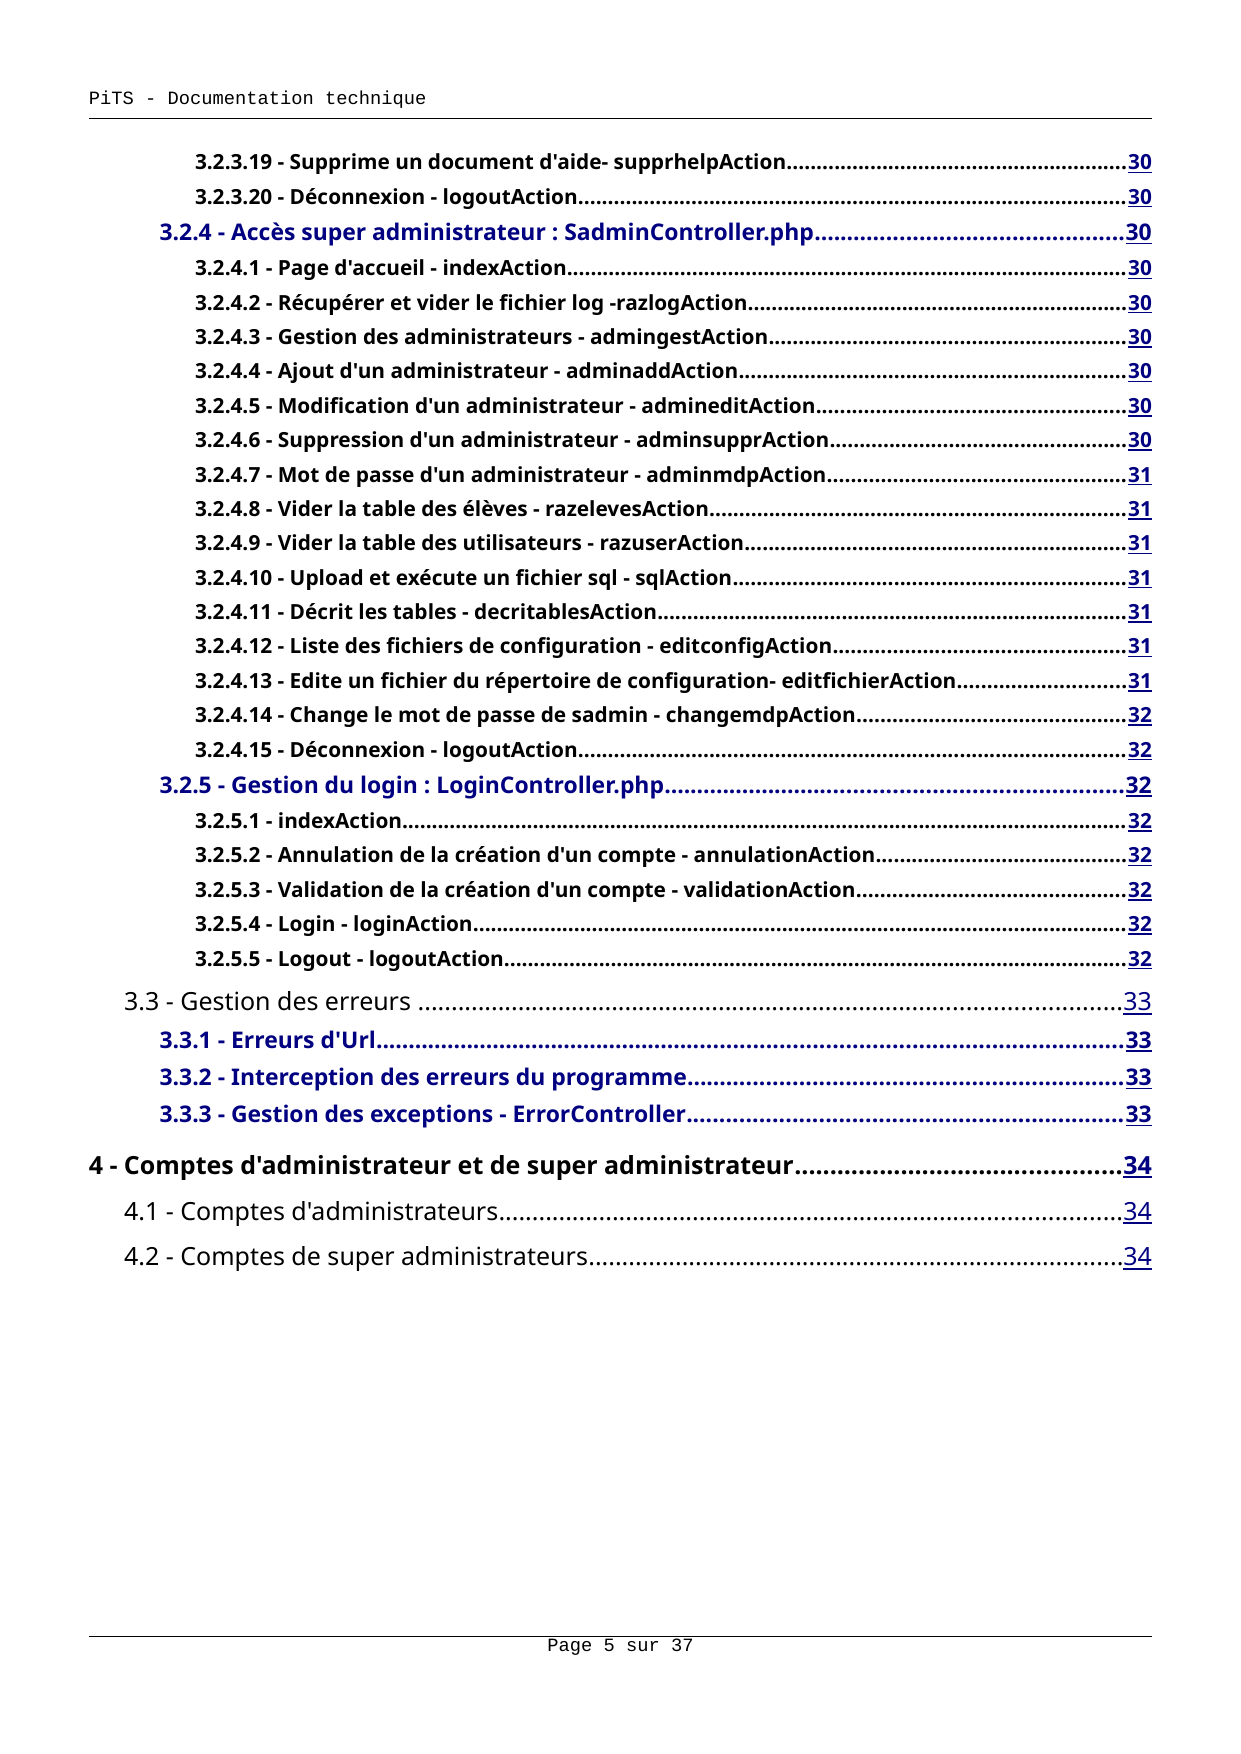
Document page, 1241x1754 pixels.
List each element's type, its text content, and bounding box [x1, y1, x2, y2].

text 3.2.4.12 - Liste des fichiers de configuration - editconfigAction 31 [195, 632, 1152, 660]
text 4.1 - Comptes d'administrateurs 34 [124, 1193, 1152, 1227]
text 3.2.5.4 - Login - loginAction 32 [195, 909, 1152, 938]
text 3.2.4.8 - Vider la table des élèves - razelevesAction 31 [195, 494, 1152, 522]
text 3.2.5.2 - Annulation de la création d'un compte - annulationAction 32 [195, 841, 1152, 869]
text 3.3.2 - Interception des erreurs du programme 33 [159, 1061, 1152, 1092]
text 3.2.4.10 - Upload et exécute un fichier sql - sqlAction 31 [195, 563, 1152, 591]
text 3.3.1 - Erreurs d'Url 33 [159, 1024, 1152, 1055]
text 3.2.4.4 - Ajout d'un administrateur - adminaddAction 30 [195, 357, 1152, 385]
text 3.2.4.11 - Décrit les tables - decritablesAction 31 [195, 597, 1152, 626]
text 3.2.3.20 - Déconnexion - logoutAction 30 [195, 182, 1152, 210]
text 3.2.4.1 - Page d'accueil - indexAction 30 [195, 253, 1152, 282]
text 3.2.4.3 - Gestion des administrateurs - admingestAction 30 [195, 322, 1152, 351]
text 3.2.4.14 - Change le mot de passe de sadmin - changemdpAction 32 [195, 700, 1152, 729]
text 3.2.4.15 - Déconnexion - logoutAction 32 [195, 735, 1152, 763]
text 3.2.3.19 - Supprime un document d'aide- supprhelpAction 30 [195, 147, 1152, 176]
text 3.2.5.1 - indexAction 32 [195, 806, 1152, 835]
text 3.2.5 - Gestion du login : LoginController.php 32 [159, 769, 1152, 800]
text 3.2.4.2 - Récupérer et vider le fichier log -razlogAction 30 [195, 288, 1152, 316]
text 3.2.5.5 - Logout - logoutAction 32 [195, 944, 1152, 972]
text 3.3 - Gestion des erreurs 33 [124, 984, 1152, 1018]
text 4.2 - Comptes de super administrateurs 34 [124, 1239, 1152, 1273]
text 3.2.4.6 - Suppression d'un administrateur - adminsupprAction 30 [195, 425, 1152, 454]
text 3.2.4.7 - Mot de passe d'un administrateur - adminmdpAction 31 [195, 460, 1152, 488]
text 3.2.4.5 - Modification d'un administrateur - admineditAction 30 [195, 391, 1152, 419]
text 3.2.4 - Accès super administrateur : SadminController.php 30 [159, 216, 1152, 247]
text 4 - Comptes d'administrateur et de super administrateur 34 [88, 1147, 1152, 1181]
text 3.2.5.3 - Validation de la création d'un compte - validationAction 32 [195, 875, 1152, 903]
text 3.3.3 - Gestion des exceptions - ErrorController 33 [159, 1098, 1152, 1129]
text 3.2.4.13 - Edite un fichier du répertoire de configuration- editfichierAction 31 [195, 666, 1152, 694]
text 3.2.4.9 - Vider la table des utilisateurs - razuserAction 31 [195, 528, 1152, 557]
